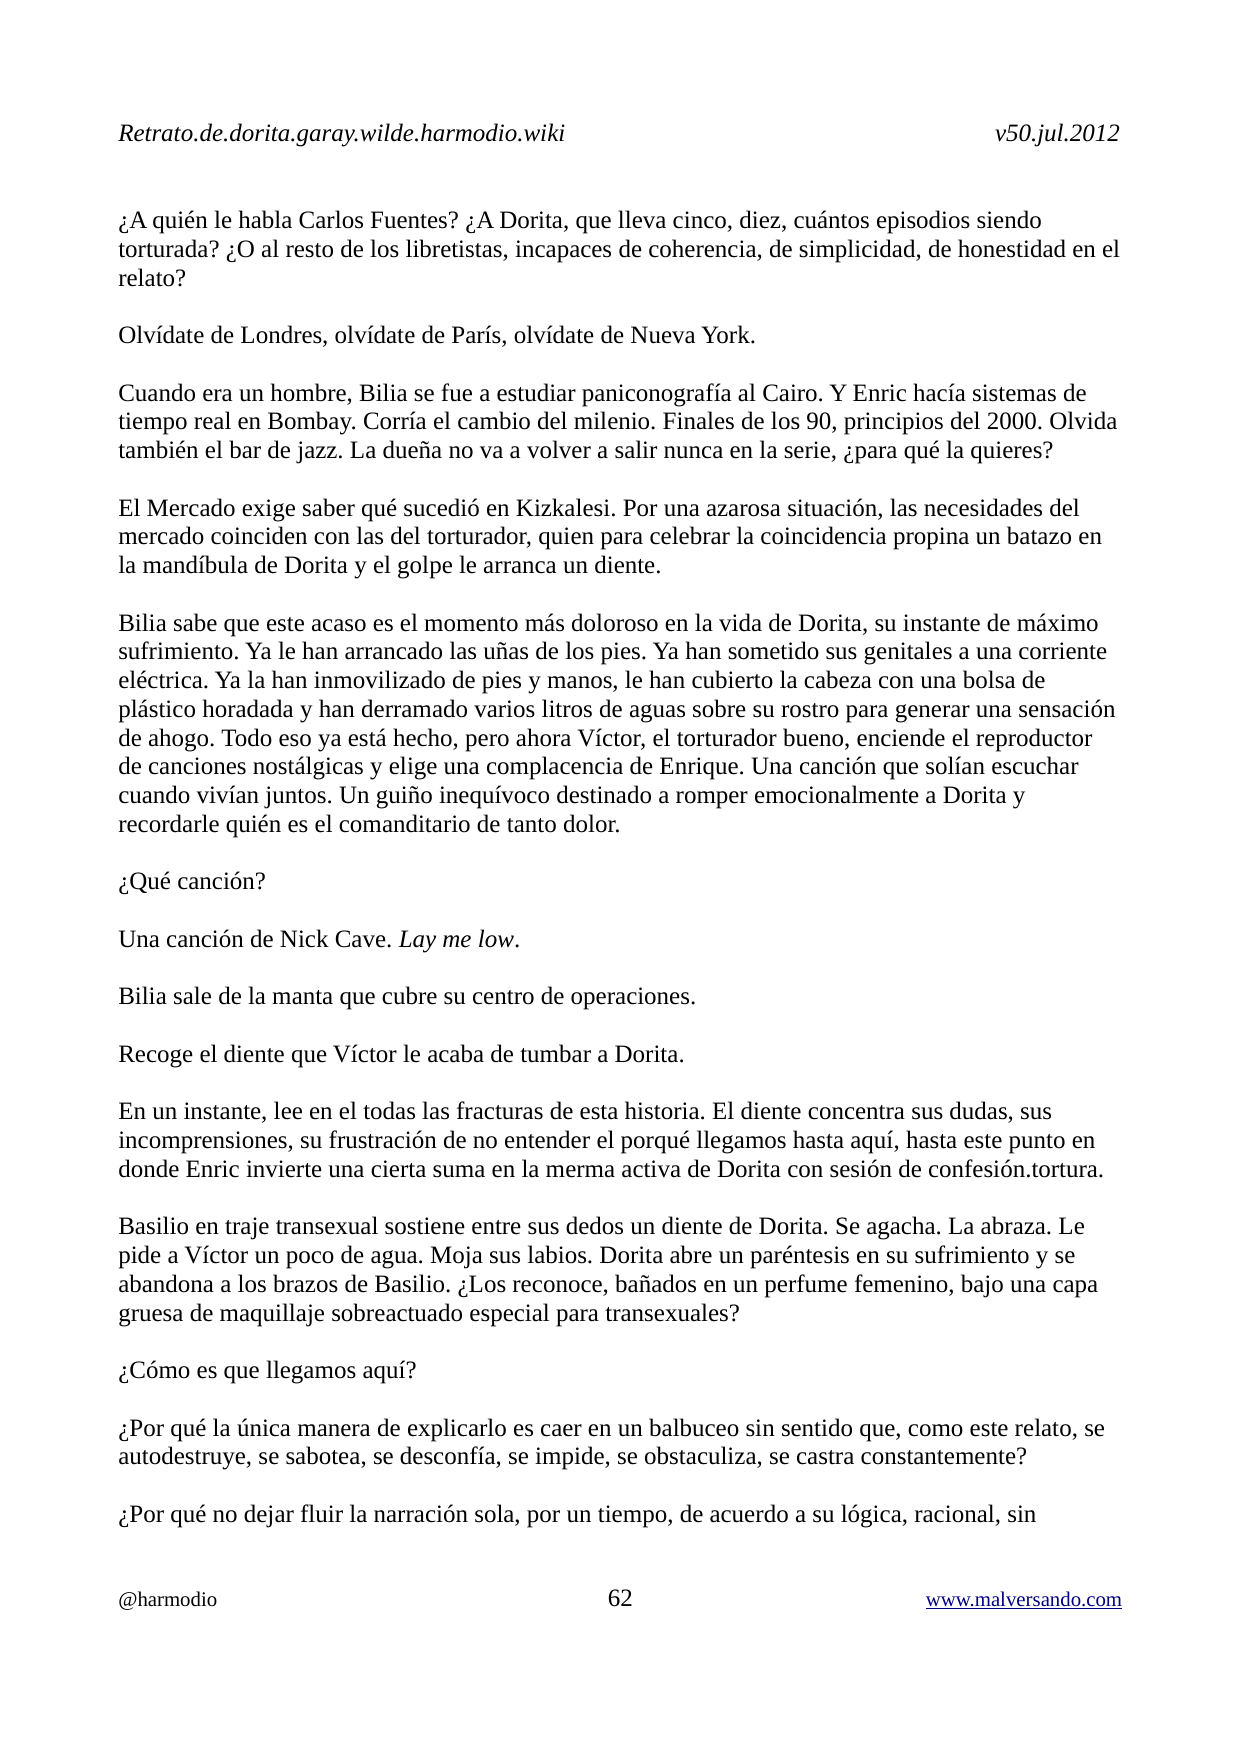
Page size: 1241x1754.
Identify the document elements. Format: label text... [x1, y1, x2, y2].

text Cuando era un hombre, Bilia se fue a estudiar paniconografía al Cairo. Y Enric hacía sistemas de tiempo real en Bombay. Corría el cambio del milenio. Finales de los 90, principios del 2000. Olvida también el bar de jazz. La dueña no va a volver a salir nunca en la serie, ¿para qué la quieres? [118, 378, 1122, 464]
text En un instante, lee en el todas las fracturas de esta historia. El diente concentra sus dudas, sus incomprensiones, su frustración de no entender el porqué llegamos hasta aquí, hasta este punto en donde Enric invierte una cierta suma en la merma activa de Dorita con sesión de confesión.tortura. [118, 1096, 1122, 1183]
text Recoge el diente que Víctor le acaba de tumbar a Dorita. [118, 1039, 1122, 1068]
text ¿Qué canción? [118, 866, 1122, 895]
text ¿A quién le habla Carlos Fuentes? ¿A Dorita, que lleva cinco, diez, cuántos episodios siendo torturada? ¿O al resto de los libretistas, incapaces de coherencia, de simplicidad, de honestidad en el relato? [118, 205, 1122, 291]
text ¿Cómo es que llegamos aquí? [118, 1355, 1122, 1384]
text Olvídate de Londres, olvídate de París, olvídate de Nueva York. [118, 320, 1122, 349]
text ¿Por qué la única manera de explicarlo es caer en un balbuceo sin sentido que, como este relato, se autodestruye, se sabotea, se desconfía, se impide, se obstaculiza, se castra constantemente? [118, 1413, 1122, 1470]
text Bilia sabe que este acaso es el momento más doloroso en la vida de Dorita, su instante de máximo sufrimiento. Ya le han arrancado las uñas de los pies. Ya han sometido sus genitales a una corriente eléctrica. Ya la han inmovilizado de pies y manos, le han cubierto la cabeza con una bolsa de plástico horadada y han derramado varios litros de aguas sobre su rostro para generar una sensación de ahogo. Todo eso ya está hecho, pero ahora Víctor, el torturador bueno, enciende el reproductor de canciones nostálgicas y elige una complacencia de Enrique. Una canción que solían escuchar cuando vivían juntos. Un guiño inequívoco destinado a romper emocionalmente a Dorita y recordarle quién es el comanditario de tanto dolor. [118, 608, 1122, 838]
text ¿Por qué no dejar fluir la narración sola, por un tiempo, de acuerdo a su lógica, racional, sin [118, 1499, 1122, 1528]
text El Mercado exige saber qué sucedió en Kizkalesi. Por una azarosa situación, las necesidades del mercado coinciden con las del torturador, quien para celebrar la coincidencia propina un batazo en la mandíbula de Dorita y el golpe le arranca un diente. [118, 493, 1122, 579]
text Una canción de Nick Cave. Lay me low. [118, 924, 1122, 953]
text Basilio en traje transexual sostiene entre sus dedos un diente de Dorita. Se agacha. La abraza. Le pide a Víctor un poco de agua. Moja sus labios. Dorita abre un paréntesis en su sufrimiento y se abandona a los brazos de Basilio. ¿Los reconoce, bañados en un perfume femenino, bajo una capa gruesa de maquillaje sobreactuado especial para transexuales? [118, 1211, 1122, 1326]
text Bilia sale de la manta que cubre su centro de operaciones. [118, 981, 1122, 1010]
